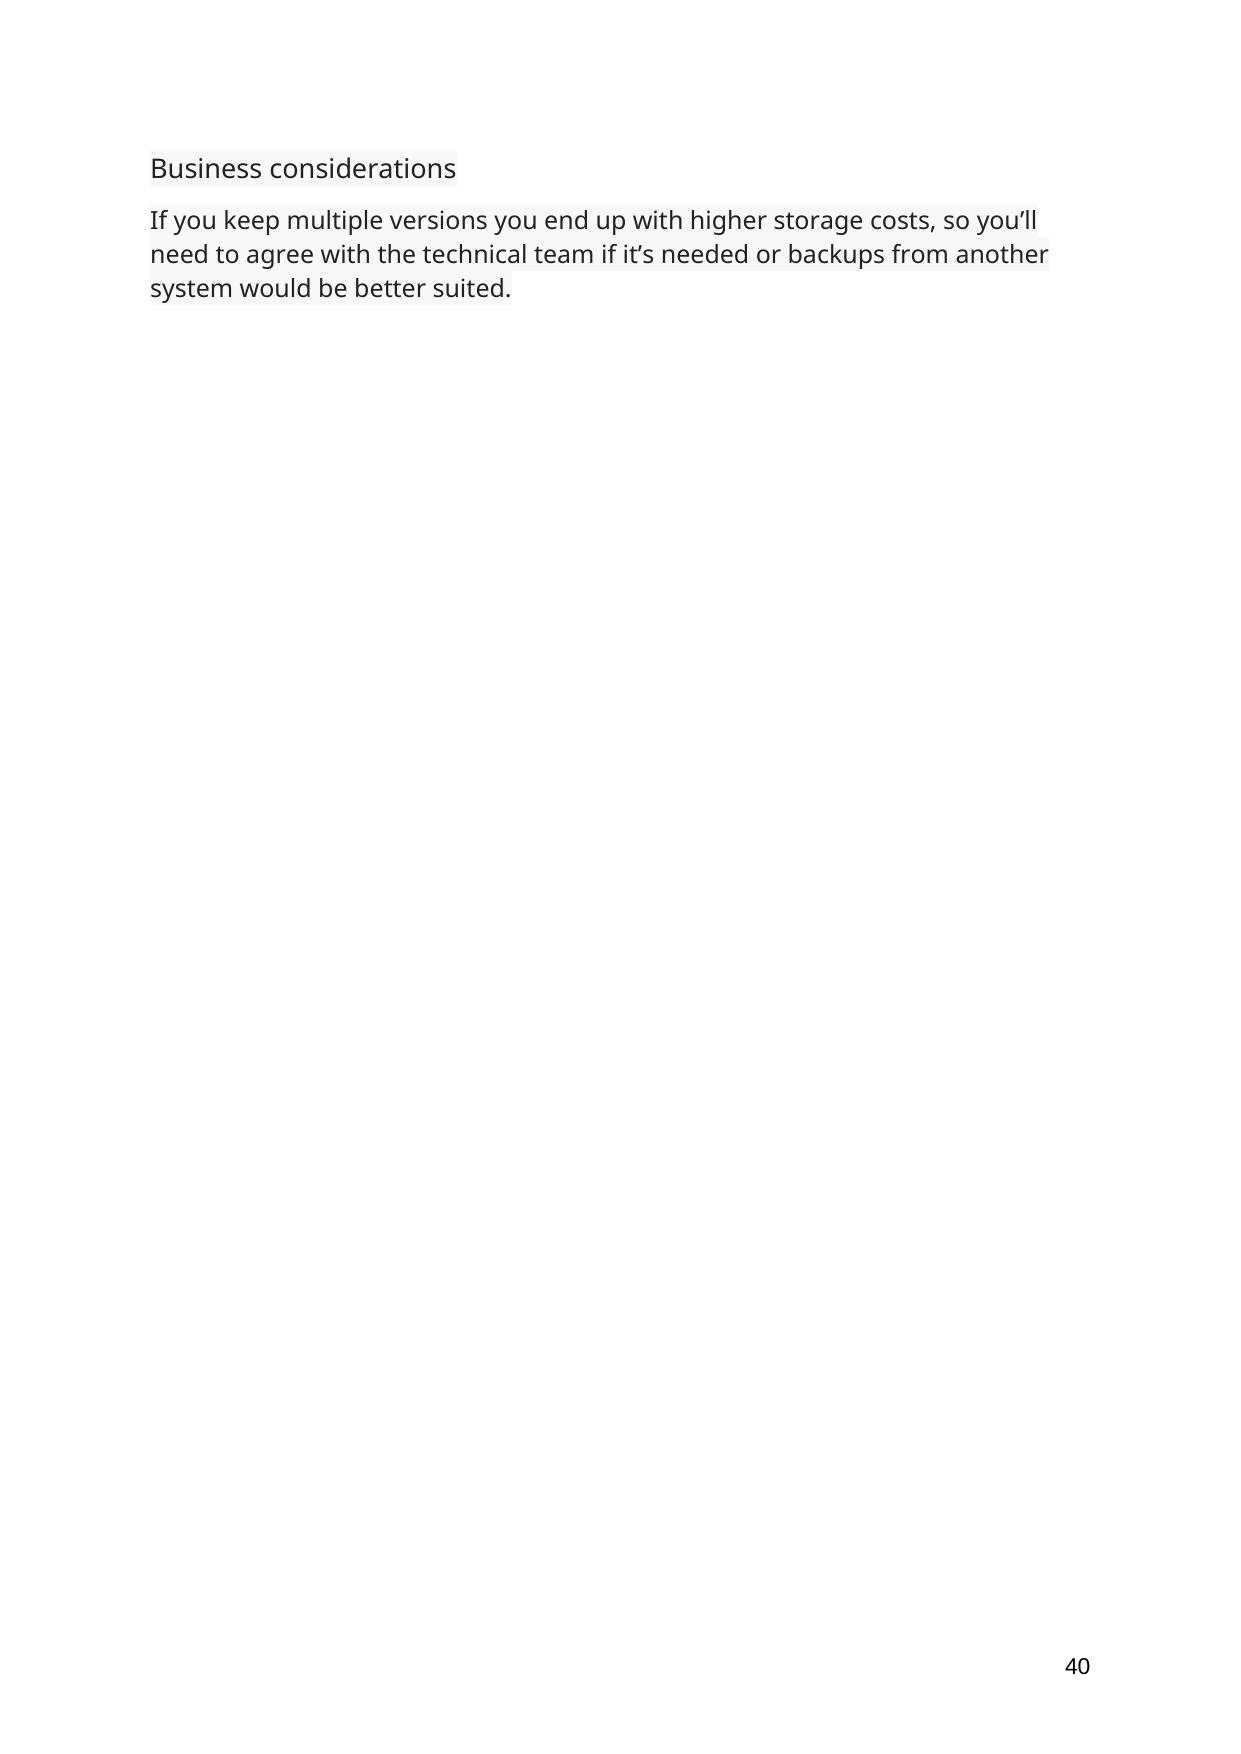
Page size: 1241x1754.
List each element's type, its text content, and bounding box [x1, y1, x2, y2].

text If you keep multiple versions you end up with higher storage costs, so you’ll need to agree with the technical team if it’s needed or backups from another system would be better suited. [150, 202, 1090, 305]
subtitle Business considerations [150, 150, 1090, 187]
